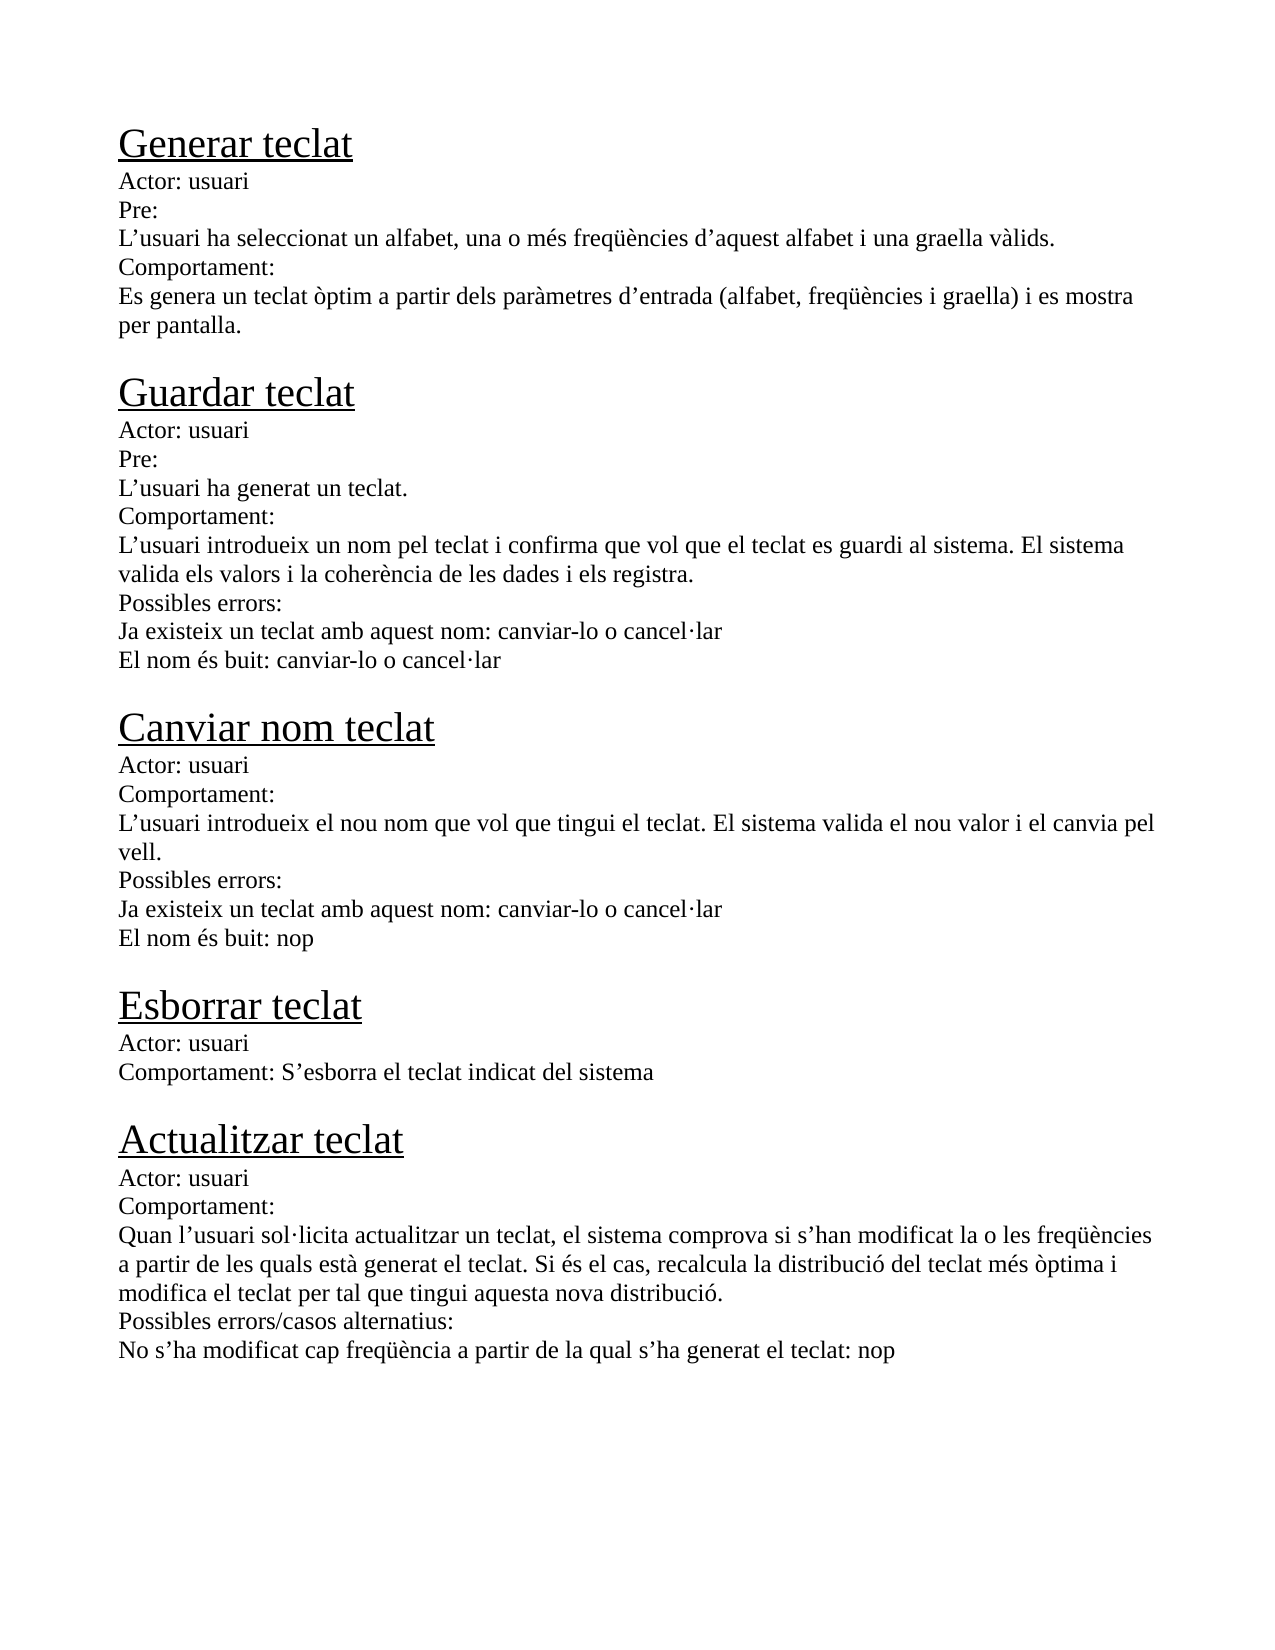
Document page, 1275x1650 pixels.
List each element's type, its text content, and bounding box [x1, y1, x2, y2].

text Pre: [118, 444, 1157, 473]
text Guardar teclat [118, 367, 1157, 415]
text Actor: usuari [118, 415, 1157, 444]
text Quan l’usuari sol·licita actualitzar un teclat, el sistema comprova si s’han modificat la o les freqüències a partir de les quals està generat el teclat. Si és el cas, recalcula la distribució del teclat més òptima i modifica el teclat per tal que tingui aquesta nova distribució. [118, 1220, 1157, 1306]
text El nom és buit: canviar-lo o cancel·lar [118, 645, 1157, 674]
text Comportament: [118, 779, 1157, 808]
text Actor: usuari [118, 1028, 1157, 1057]
text Canviar nom teclat [118, 703, 1157, 751]
text L’usuari introdueix el nou nom que vol que tingui el teclat. El sistema valida el nou valor i el canvia pel vell. [118, 808, 1157, 866]
text Actualitzar teclat [118, 1115, 1157, 1163]
text Es genera un teclat òptim a partir dels paràmetres d’entrada (alfabet, freqüències i graella) i es mostra per pantalla. [118, 281, 1157, 338]
text Comportament: [118, 252, 1157, 281]
text Ja existeix un teclat amb aquest nom: canviar-lo o cancel·lar [118, 616, 1157, 645]
text Actor: usuari [118, 166, 1157, 195]
text Esborrar teclat [118, 981, 1157, 1028]
text Possibles errors: [118, 866, 1157, 894]
text L’usuari ha generat un teclat. [118, 473, 1157, 501]
text Actor: usuari [118, 1163, 1157, 1191]
text Actor: usuari [118, 751, 1157, 779]
text El nom és buit: nop [118, 923, 1157, 952]
text Possibles errors: [118, 588, 1157, 616]
text L’usuari introdueix un nom pel teclat i confirma que vol que el teclat es guardi al sistema. El sistema valida els valors i la coherència de les dades i els registra. [118, 530, 1157, 588]
text No s’ha modificat cap freqüència a partir de la qual s’ha generat el teclat: nop [118, 1335, 1157, 1364]
text Ja existeix un teclat amb aquest nom: canviar-lo o cancel·lar [118, 894, 1157, 923]
text Generar teclat [118, 118, 1157, 166]
text Comportament: S’esborra el teclat indicat del sistema [118, 1057, 1157, 1086]
text Comportament: [118, 1191, 1157, 1220]
text L’usuari ha seleccionat un alfabet, una o més freqüències d’aquest alfabet i una graella vàlids. [118, 223, 1157, 252]
text Possibles errors/casos alternatius: [118, 1306, 1157, 1335]
text Pre: [118, 195, 1157, 223]
text Comportament: [118, 501, 1157, 530]
